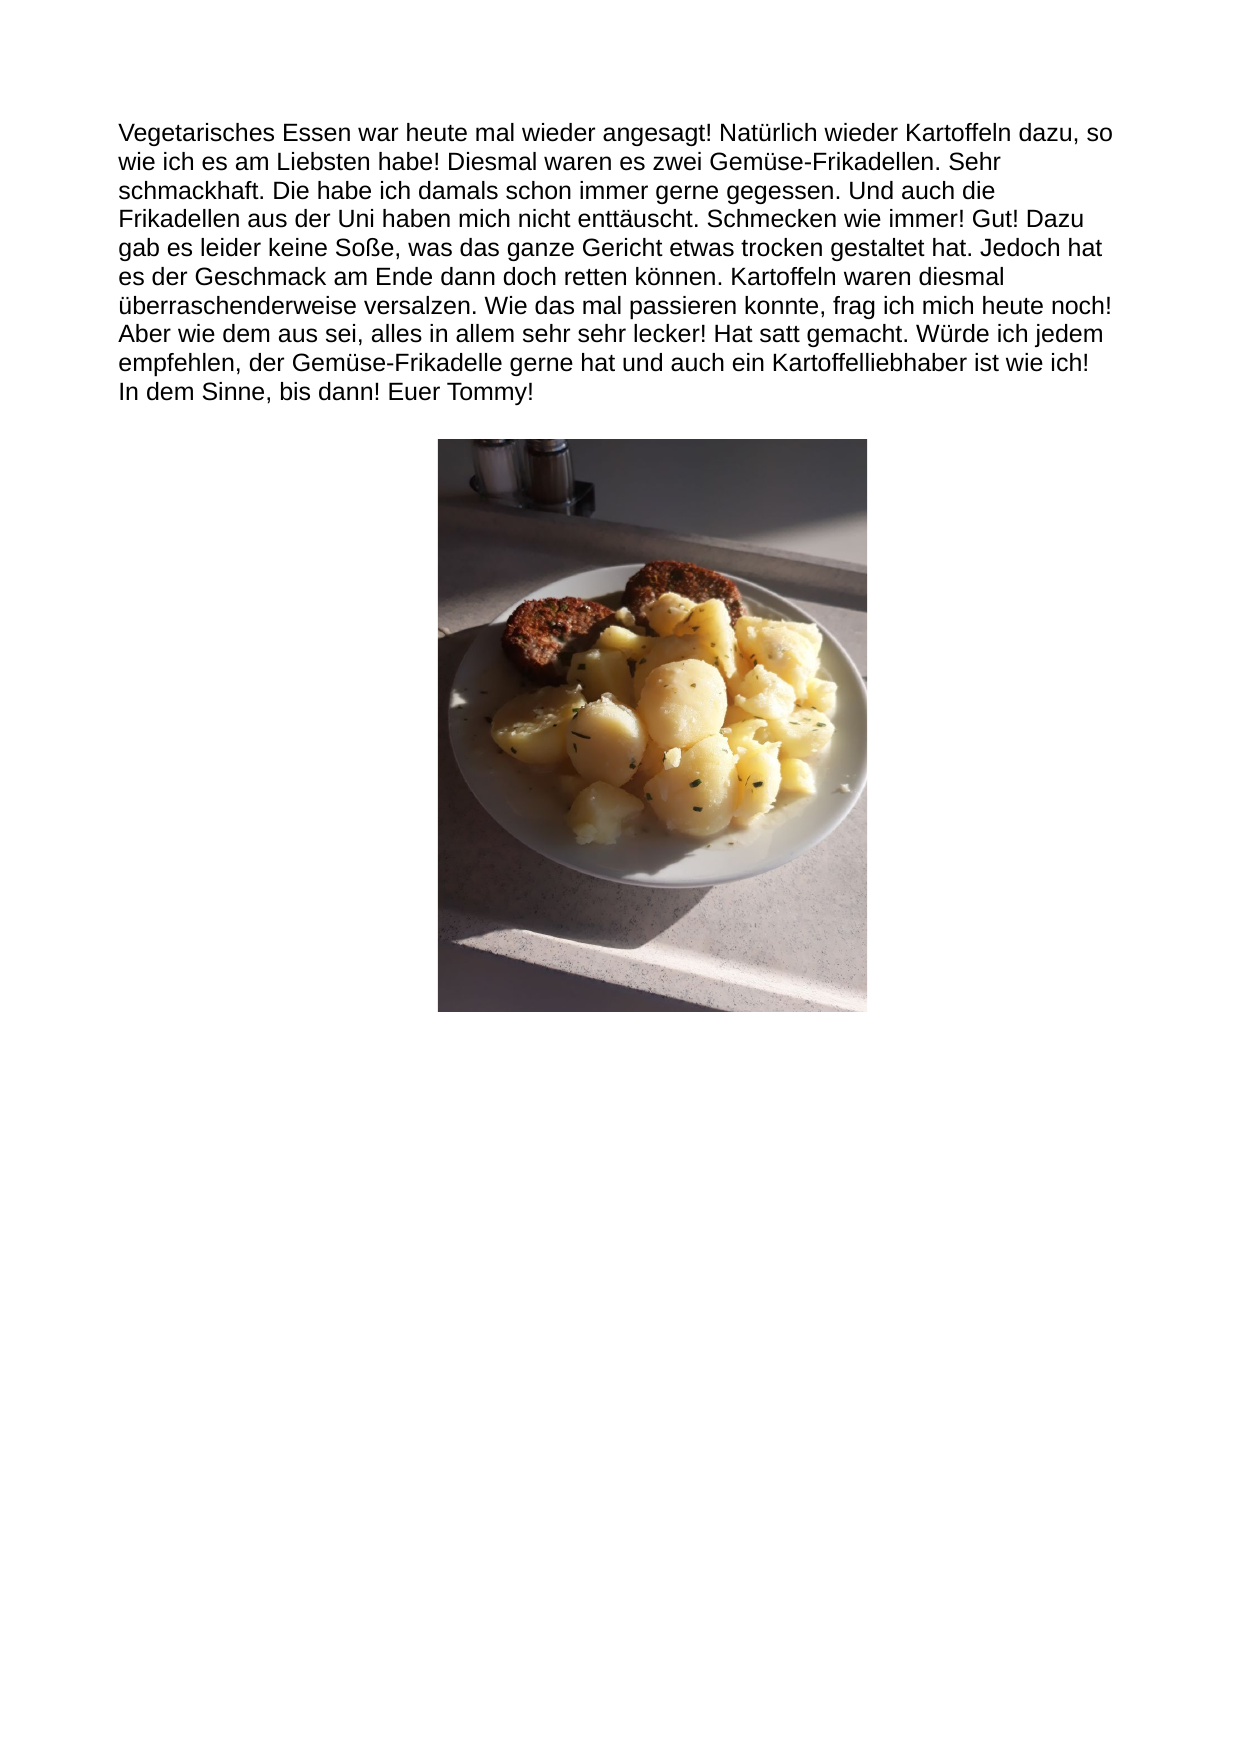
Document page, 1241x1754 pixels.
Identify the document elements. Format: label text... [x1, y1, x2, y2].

text In dem Sinne, bis dann! Euer Tommy! [118, 377, 1122, 406]
text Vegetarisches Essen war heute mal wieder angesagt! Natürlich wieder Kartoffeln dazu, so wie ich es am Liebsten habe! Diesmal waren es zwei Gemüse-Frikadellen. Sehr schmackhaft. Die habe ich damals schon immer gerne gegessen. Und auch die Frikadellen aus der Uni haben mich nicht enttäuscht. Schmecken wie immer! Gut! Dazu gab es leider keine Soße, was das ganze Gericht etwas trocken gestaltet hat. Jedoch hat es der Geschmack am Ende dann doch retten können. Kartoffeln waren diesmal überraschenderweise versalzen. Wie das mal passieren konnte, frag ich mich heute noch! Aber wie dem aus sei, alles in allem sehr sehr lecker! Hat satt gemacht. Würde ich jedem empfehlen, der Gemüse-Frikadelle gerne hat und auch ein Kartoffelliebhaber ist wie ich! [118, 118, 1122, 377]
picture [437, 439, 868, 1012]
